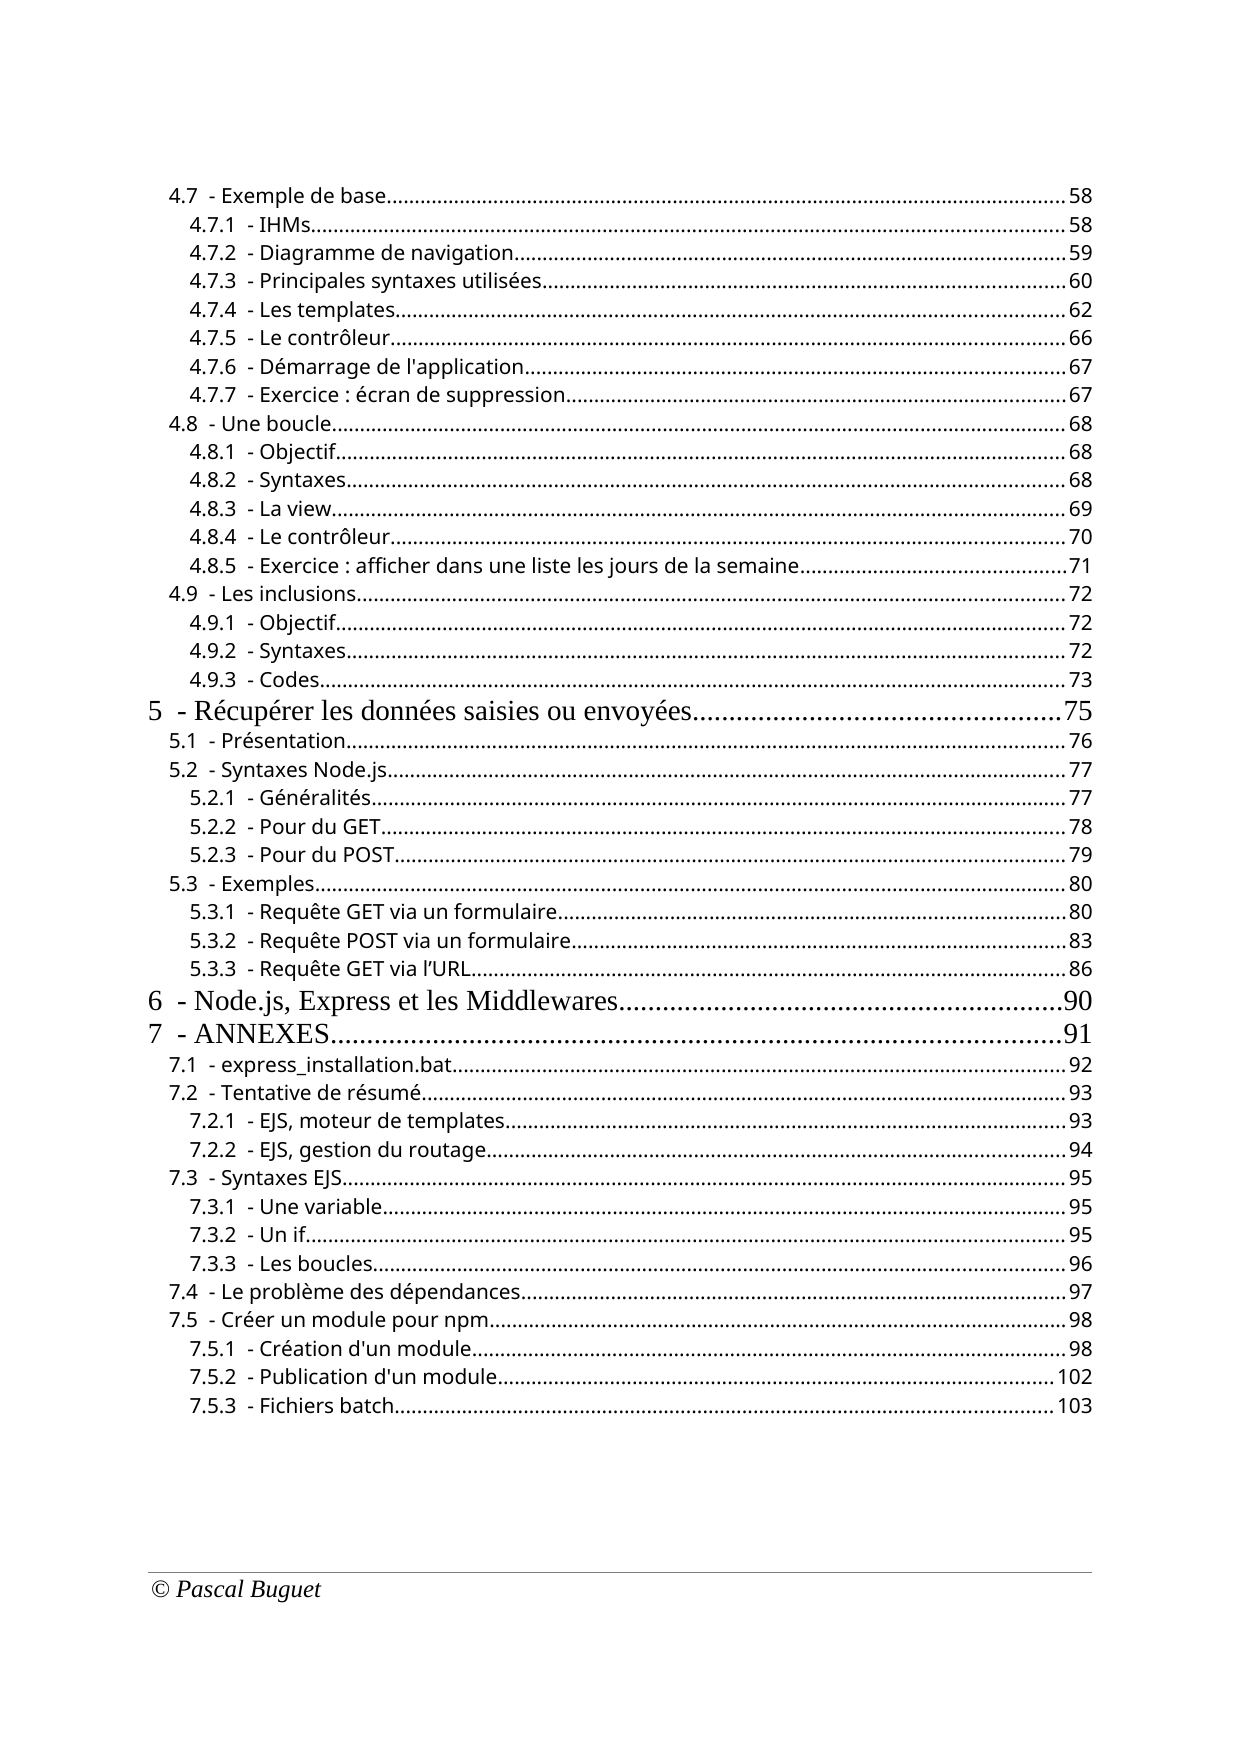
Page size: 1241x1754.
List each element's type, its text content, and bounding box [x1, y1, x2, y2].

text 7.1 - express_installation.bat 92 [168, 1050, 1092, 1078]
text 7.2.2 - EJS, gestion du routage 94 [189, 1135, 1092, 1163]
text 4.9 - Les inclusions 72 [168, 579, 1092, 608]
text 4.7.7 - Exercice : écran de suppression 67 [189, 380, 1092, 409]
text 7.5.2 - Publication d'un module 102 [189, 1362, 1092, 1391]
text 5.3.1 - Requête GET via un formulaire 80 [189, 897, 1092, 926]
text 7.3.2 - Un if 95 [189, 1220, 1092, 1249]
text 5.2.2 - Pour du GET 78 [189, 812, 1092, 840]
text 4.8.2 - Syntaxes 68 [189, 466, 1092, 494]
text 6 - Node.js, Express et les Middlewares 90 [148, 983, 1092, 1016]
text 4.9.1 - Objectif 72 [189, 608, 1092, 636]
text 5.3.3 - Requête GET via l’URL 86 [189, 954, 1092, 983]
text 5.2 - Syntaxes Node.js 77 [168, 755, 1092, 783]
text 4.8.3 - La view 69 [189, 494, 1092, 522]
text 7.3 - Syntaxes EJS 95 [168, 1163, 1092, 1192]
text 4.9.3 - Codes 73 [189, 665, 1092, 693]
text 4.7 - Exemple de base 58 [168, 181, 1092, 210]
text 4.7.4 - Les templates 62 [189, 295, 1092, 323]
text 4.9.2 - Syntaxes 72 [189, 636, 1092, 665]
text 7.3.3 - Les boucles 96 [189, 1249, 1092, 1277]
text 5.3.2 - Requête POST via un formulaire 83 [189, 926, 1092, 954]
text 7.4 - Le problème des dépendances 97 [168, 1277, 1092, 1306]
text 4.8.4 - Le contrôleur 70 [189, 522, 1092, 551]
text 4.8.1 - Objectif 68 [189, 437, 1092, 466]
text 7.5 - Créer un module pour npm 98 [168, 1306, 1092, 1334]
text 5 - Récupérer les données saisies ou envoyées 75 [148, 693, 1092, 727]
text 7.2.1 - EJS, moteur de templates 93 [189, 1107, 1092, 1135]
text 7.5.3 - Fichiers batch 103 [189, 1391, 1092, 1419]
text 4.7.2 - Diagramme de navigation 59 [189, 238, 1092, 267]
text 4.8 - Une boucle 68 [168, 409, 1092, 437]
text 4.7.3 - Principales syntaxes utilisées 60 [189, 267, 1092, 295]
text 5.2.3 - Pour du POST 79 [189, 840, 1092, 869]
text 4.7.6 - Démarrage de l'application 67 [189, 352, 1092, 380]
text 4.8.5 - Exercice : afficher dans une liste les jours de la semaine 71 [189, 551, 1092, 579]
text 7.3.1 - Une variable 95 [189, 1192, 1092, 1220]
text 5.3 - Exemples 80 [168, 869, 1092, 897]
text 4.7.1 - IHMs 58 [189, 210, 1092, 238]
text 5.2.1 - Généralités 77 [189, 783, 1092, 812]
text 7.5.1 - Création d'un module 98 [189, 1334, 1092, 1362]
text 5.1 - Présentation 76 [168, 727, 1092, 755]
text 7 - ANNEXES 91 [148, 1016, 1092, 1050]
text 4.7.5 - Le contrôleur 66 [189, 323, 1092, 352]
text 7.2 - Tentative de résumé 93 [168, 1078, 1092, 1107]
